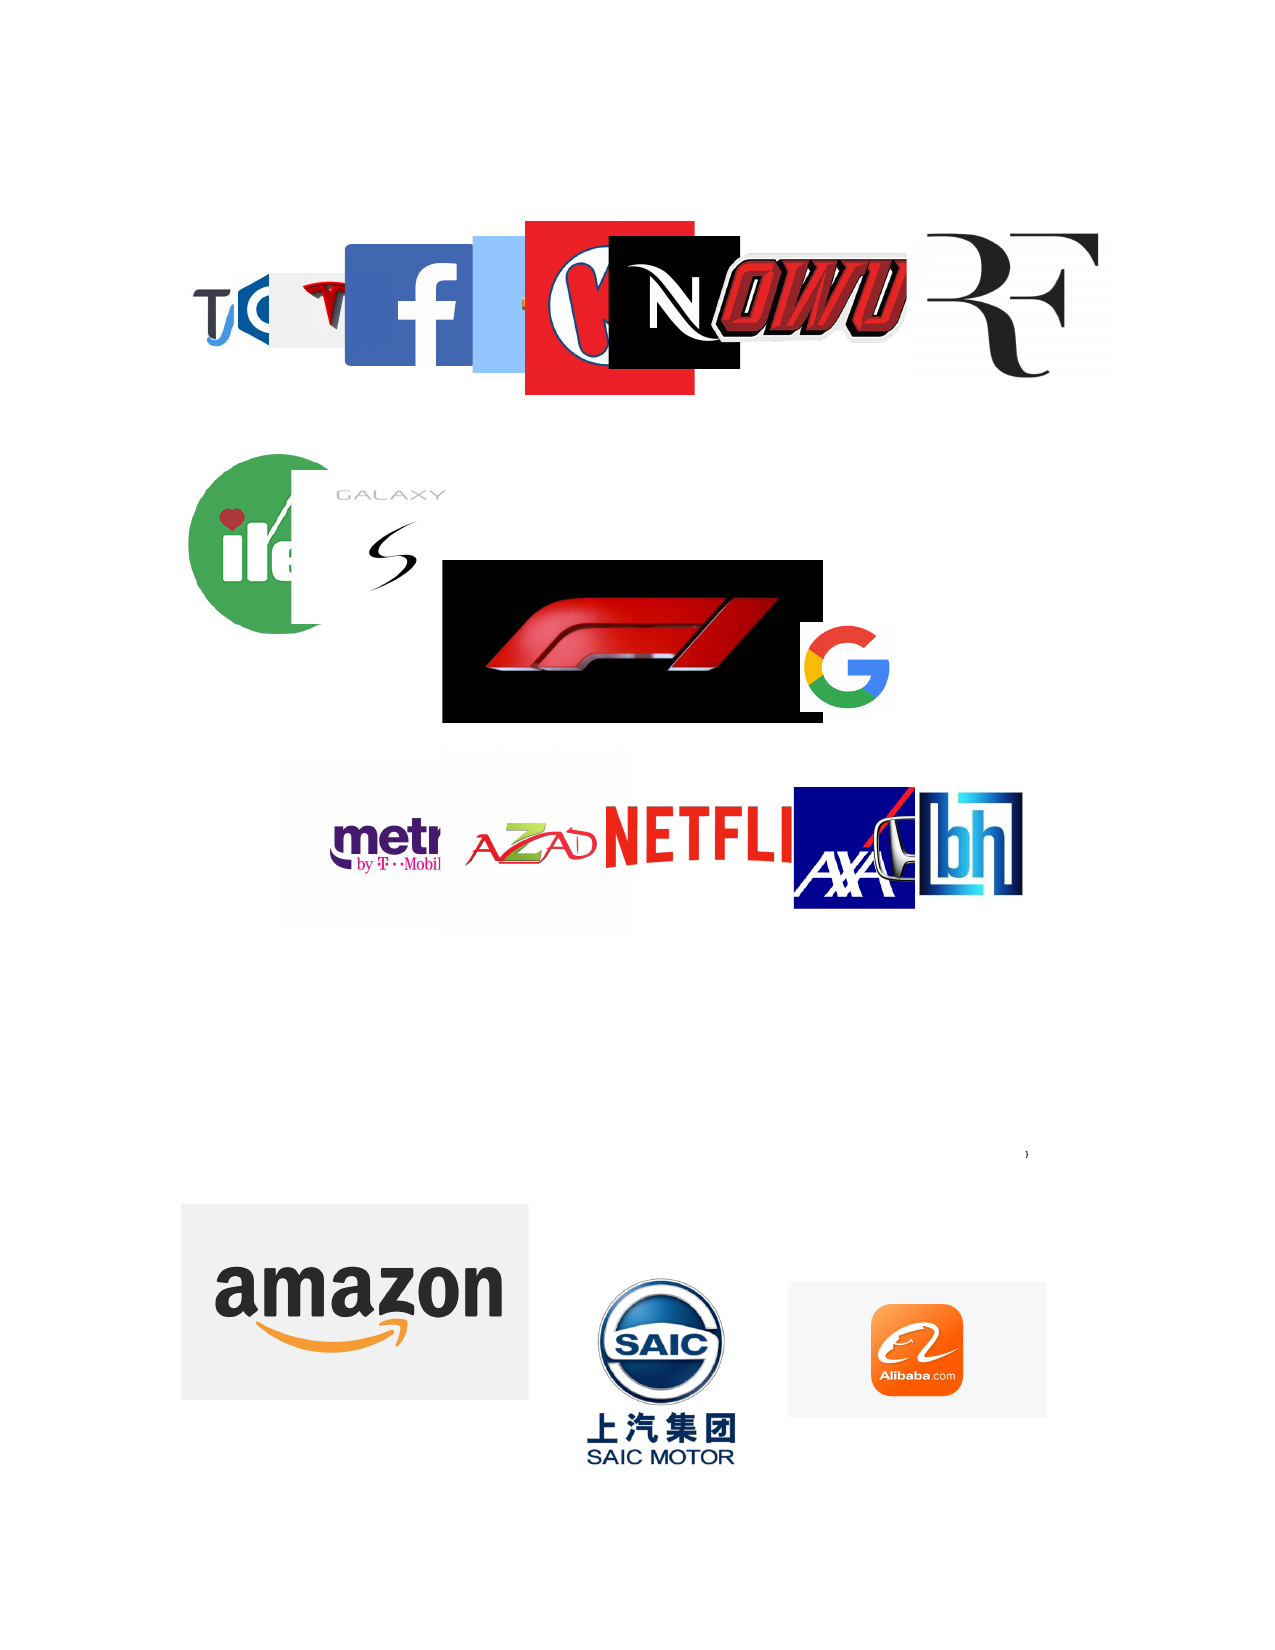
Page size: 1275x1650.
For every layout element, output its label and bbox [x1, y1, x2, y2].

picture [180, 1204, 529, 1400]
picture [1020, 1148, 1033, 1161]
picture [788, 1282, 1046, 1418]
picture [279, 733, 1027, 941]
picture [149, 221, 1118, 395]
picture [560, 1262, 759, 1486]
picture [188, 454, 895, 723]
